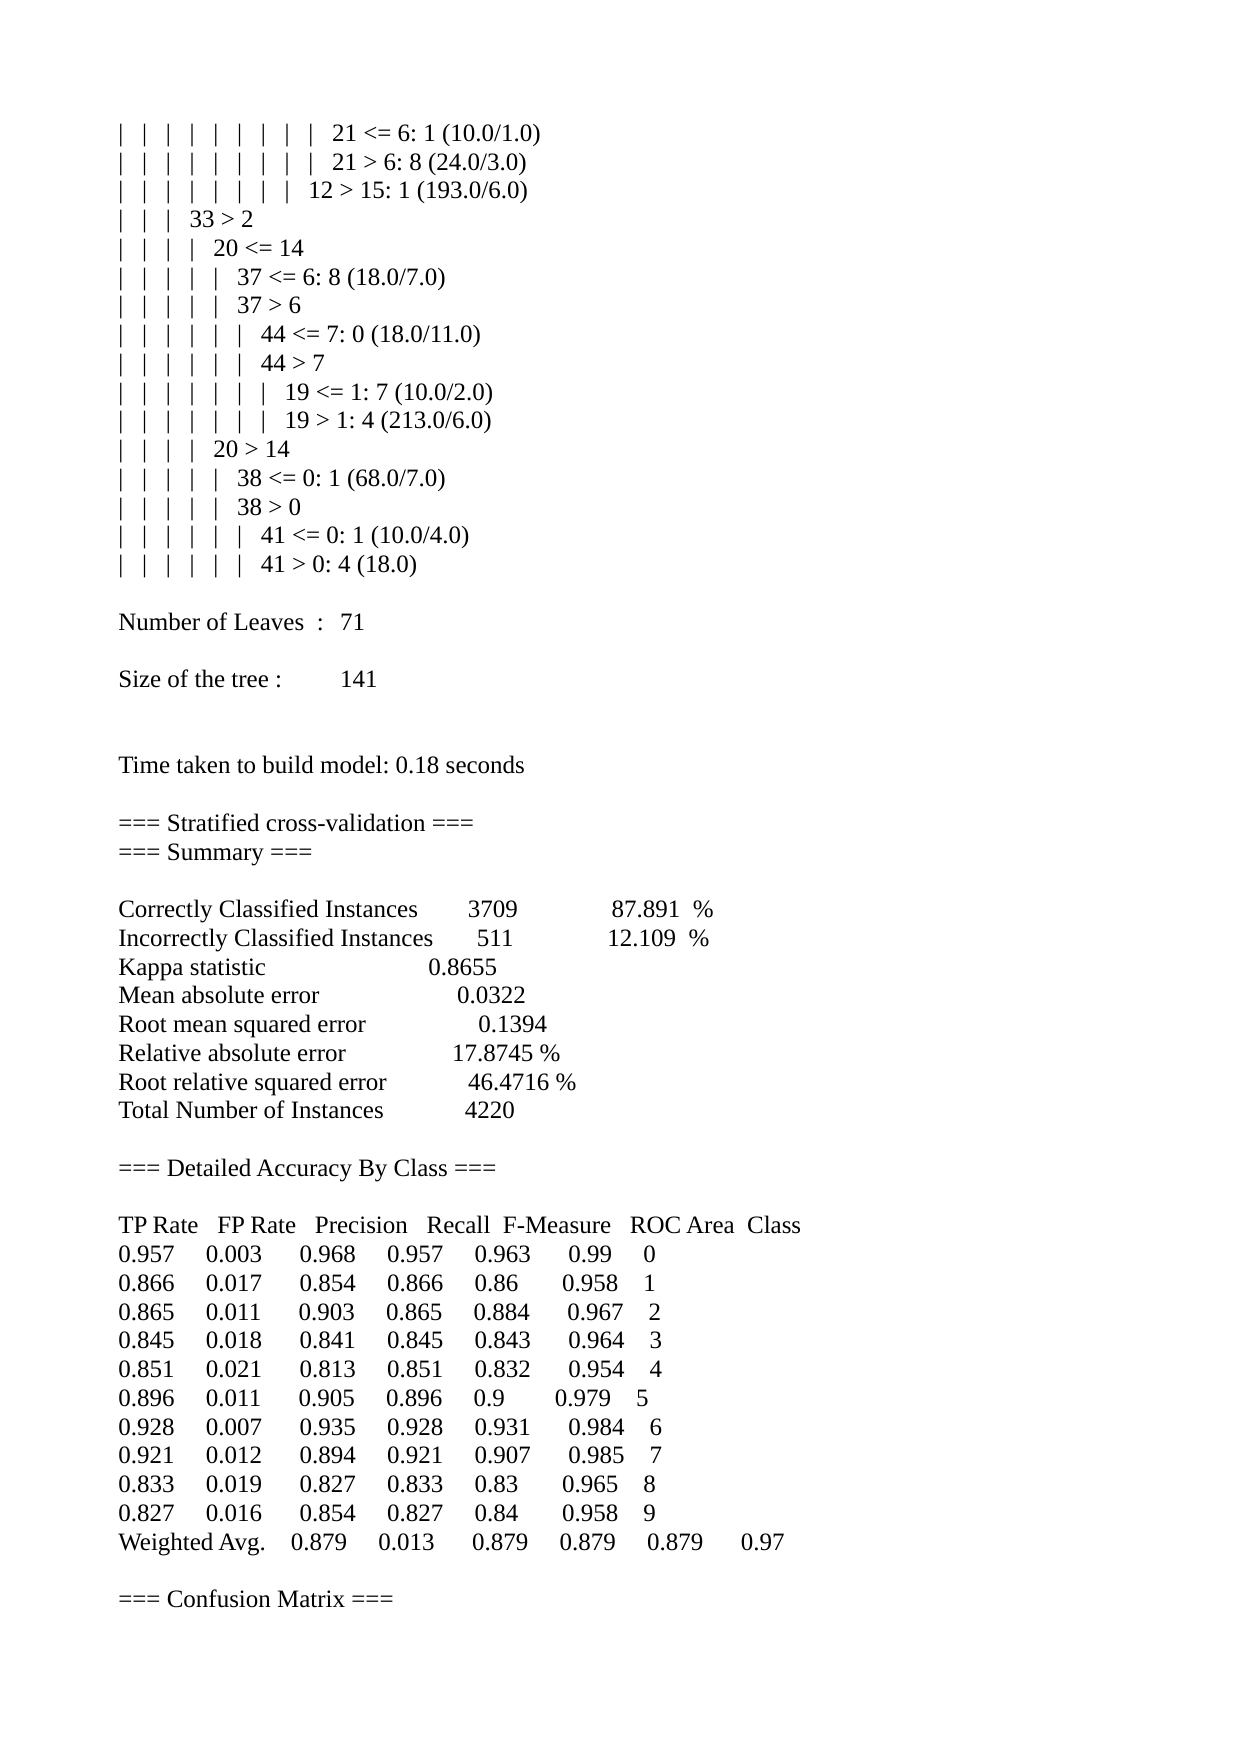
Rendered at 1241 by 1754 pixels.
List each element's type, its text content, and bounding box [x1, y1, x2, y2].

text 0.921 0.012 0.894 0.921 0.907 0.985 7 [118, 1441, 1122, 1469]
text | | | | | | | | | 21 <= 6: 1 (10.0/1.0) [118, 118, 1122, 147]
text 0.896 0.011 0.905 0.896 0.9 0.979 5 [118, 1383, 1122, 1412]
text === Confusion Matrix === [118, 1584, 1122, 1613]
text | | | | | | | 19 > 1: 4 (213.0/6.0) [118, 406, 1122, 434]
text | | | | 20 > 14 [118, 434, 1122, 463]
text 0.866 0.017 0.854 0.866 0.86 0.958 1 [118, 1268, 1122, 1297]
text | | | | | 37 <= 6: 8 (18.0/7.0) [118, 262, 1122, 291]
text | | | | | 38 > 0 [118, 492, 1122, 521]
text | | | | | | 44 > 7 [118, 348, 1122, 377]
text | | | | | | 41 > 0: 4 (18.0) [118, 549, 1122, 578]
text 0.928 0.007 0.935 0.928 0.931 0.984 6 [118, 1412, 1122, 1441]
text 0.827 0.016 0.854 0.827 0.84 0.958 9 [118, 1498, 1122, 1527]
text | | | | | 38 <= 0: 1 (68.0/7.0) [118, 463, 1122, 492]
text Total Number of Instances 4220 [118, 1096, 1122, 1124]
text | | | | | | 41 <= 0: 1 (10.0/4.0) [118, 521, 1122, 549]
text | | | | | | 44 <= 7: 0 (18.0/11.0) [118, 319, 1122, 348]
text Kappa statistic 0.8655 [118, 952, 1122, 981]
text === Detailed Accuracy By Class === [118, 1153, 1122, 1182]
text Mean absolute error 0.0322 [118, 981, 1122, 1009]
text | | | | | | | | | 21 > 6: 8 (24.0/3.0) [118, 147, 1122, 176]
text 0.833 0.019 0.827 0.833 0.83 0.965 8 [118, 1469, 1122, 1498]
text Weighted Avg. 0.879 0.013 0.879 0.879 0.879 0.97 [118, 1527, 1122, 1556]
text | | | 33 > 2 [118, 204, 1122, 233]
text | | | | 20 <= 14 [118, 233, 1122, 262]
text 0.851 0.021 0.813 0.851 0.832 0.954 4 [118, 1354, 1122, 1383]
text Root relative squared error 46.4716 % [118, 1067, 1122, 1096]
text Size of the tree : 141 [118, 664, 1122, 693]
text | | | | | | | | 12 > 15: 1 (193.0/6.0) [118, 176, 1122, 204]
text Correctly Classified Instances 3709 87.891 % [118, 894, 1122, 923]
text Root mean squared error 0.1394 [118, 1009, 1122, 1038]
text | | | | | 37 > 6 [118, 291, 1122, 319]
text Number of Leaves : 71 [118, 607, 1122, 636]
text 0.957 0.003 0.968 0.957 0.963 0.99 0 [118, 1239, 1122, 1268]
text Relative absolute error 17.8745 % [118, 1038, 1122, 1067]
text === Stratified cross-validation === [118, 808, 1122, 837]
text | | | | | | | 19 <= 1: 7 (10.0/2.0) [118, 377, 1122, 406]
text === Summary === [118, 837, 1122, 866]
text 0.865 0.011 0.903 0.865 0.884 0.967 2 [118, 1297, 1122, 1326]
text TP Rate FP Rate Precision Recall F-Measure ROC Area Class [118, 1211, 1122, 1239]
text Incorrectly Classified Instances 511 12.109 % [118, 923, 1122, 952]
text 0.845 0.018 0.841 0.845 0.843 0.964 3 [118, 1326, 1122, 1354]
text Time taken to build model: 0.18 seconds [118, 751, 1122, 779]
